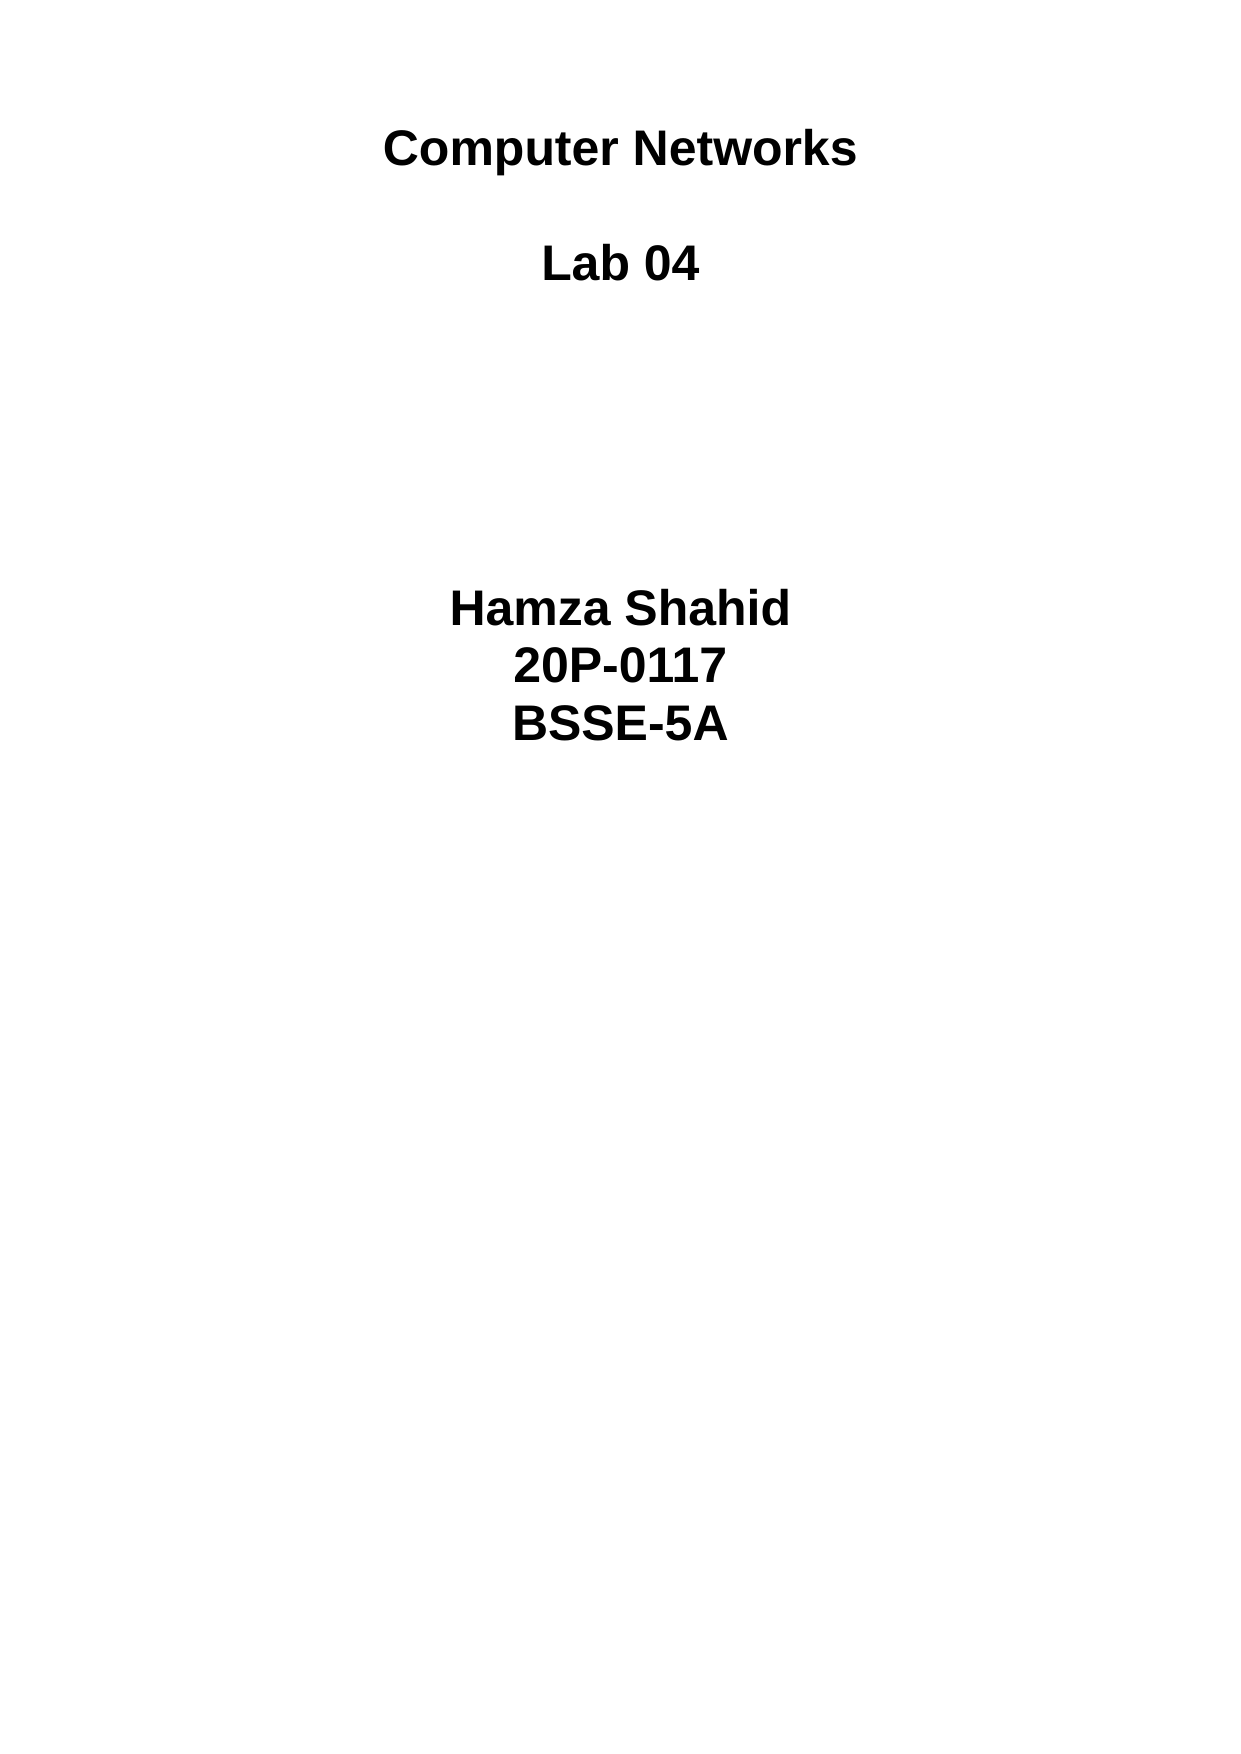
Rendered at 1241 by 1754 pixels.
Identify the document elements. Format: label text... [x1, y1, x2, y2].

text 20P-0117 [118, 636, 1122, 693]
text BSSE-5A [118, 693, 1122, 751]
text Hamza Shahid [118, 578, 1122, 636]
text Lab 04 [118, 233, 1122, 291]
text Computer Networks [118, 118, 1122, 176]
